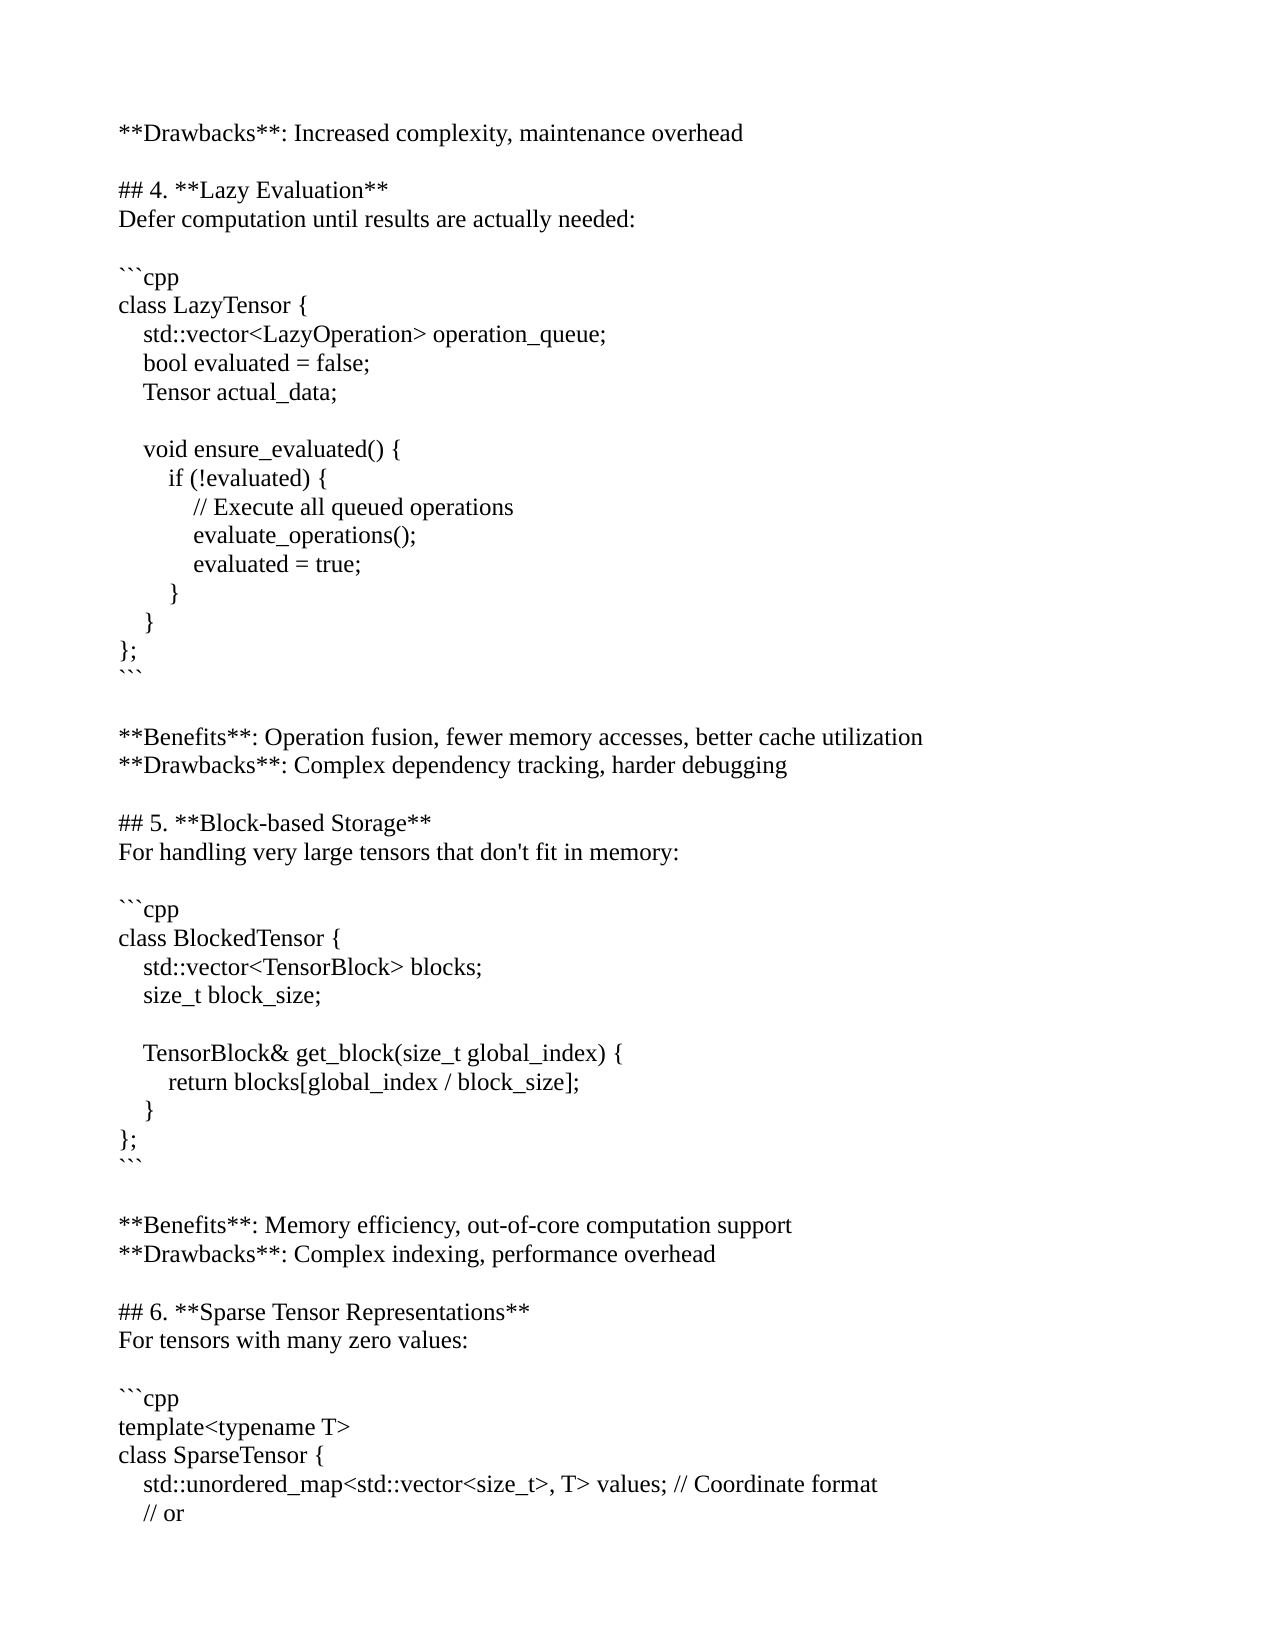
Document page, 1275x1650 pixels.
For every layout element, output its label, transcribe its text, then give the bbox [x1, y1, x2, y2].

text return blocks[global_index / block_size]; [118, 1067, 1157, 1096]
text evaluated = true; [118, 549, 1157, 578]
text if (!evaluated) { [118, 463, 1157, 492]
text size_t block_size; [118, 981, 1157, 1009]
text ``` [118, 664, 1157, 693]
text **Benefits**: Operation fusion, fewer memory accesses, better cache utilization [118, 722, 1157, 751]
text std::vector<TensorBlock> blocks; [118, 952, 1157, 981]
text Tensor actual_data; [118, 377, 1157, 406]
text **Drawbacks**: Complex dependency tracking, harder debugging [118, 751, 1157, 779]
text TensorBlock& get_block(size_t global_index) { [118, 1038, 1157, 1067]
text **Benefits**: Memory efficiency, out-of-core computation support [118, 1211, 1157, 1239]
text **Drawbacks**: Complex indexing, performance overhead [118, 1239, 1157, 1268]
text ```cpp [118, 262, 1157, 291]
text }; [118, 1124, 1157, 1153]
text }; [118, 636, 1157, 664]
text For handling very large tensors that don't fit in memory: [118, 837, 1157, 866]
text class LazyTensor { [118, 291, 1157, 319]
text ``` [118, 1153, 1157, 1182]
text template<typename T> [118, 1412, 1157, 1441]
text void ensure_evaluated() { [118, 434, 1157, 463]
text bool evaluated = false; [118, 348, 1157, 377]
text ## 4. **Lazy Evaluation** [118, 176, 1157, 204]
text For tensors with many zero values: [118, 1326, 1157, 1354]
text evaluate_operations(); [118, 521, 1157, 549]
text Defer computation until results are actually needed: [118, 204, 1157, 233]
text **Drawbacks**: Increased complexity, maintenance overhead [118, 118, 1157, 147]
text ## 5. **Block-based Storage** [118, 808, 1157, 837]
text std::vector<LazyOperation> operation_queue; [118, 319, 1157, 348]
text // or [118, 1498, 1157, 1527]
text std::unordered_map<std::vector<size_t>, T> values; // Coordinate format [118, 1469, 1157, 1498]
text class SparseTensor { [118, 1441, 1157, 1469]
text } [118, 607, 1157, 636]
text // Execute all queued operations [118, 492, 1157, 521]
text ## 6. **Sparse Tensor Representations** [118, 1297, 1157, 1326]
text ```cpp [118, 894, 1157, 923]
text ```cpp [118, 1383, 1157, 1412]
text } [118, 1096, 1157, 1124]
text class BlockedTensor { [118, 923, 1157, 952]
text } [118, 578, 1157, 607]
